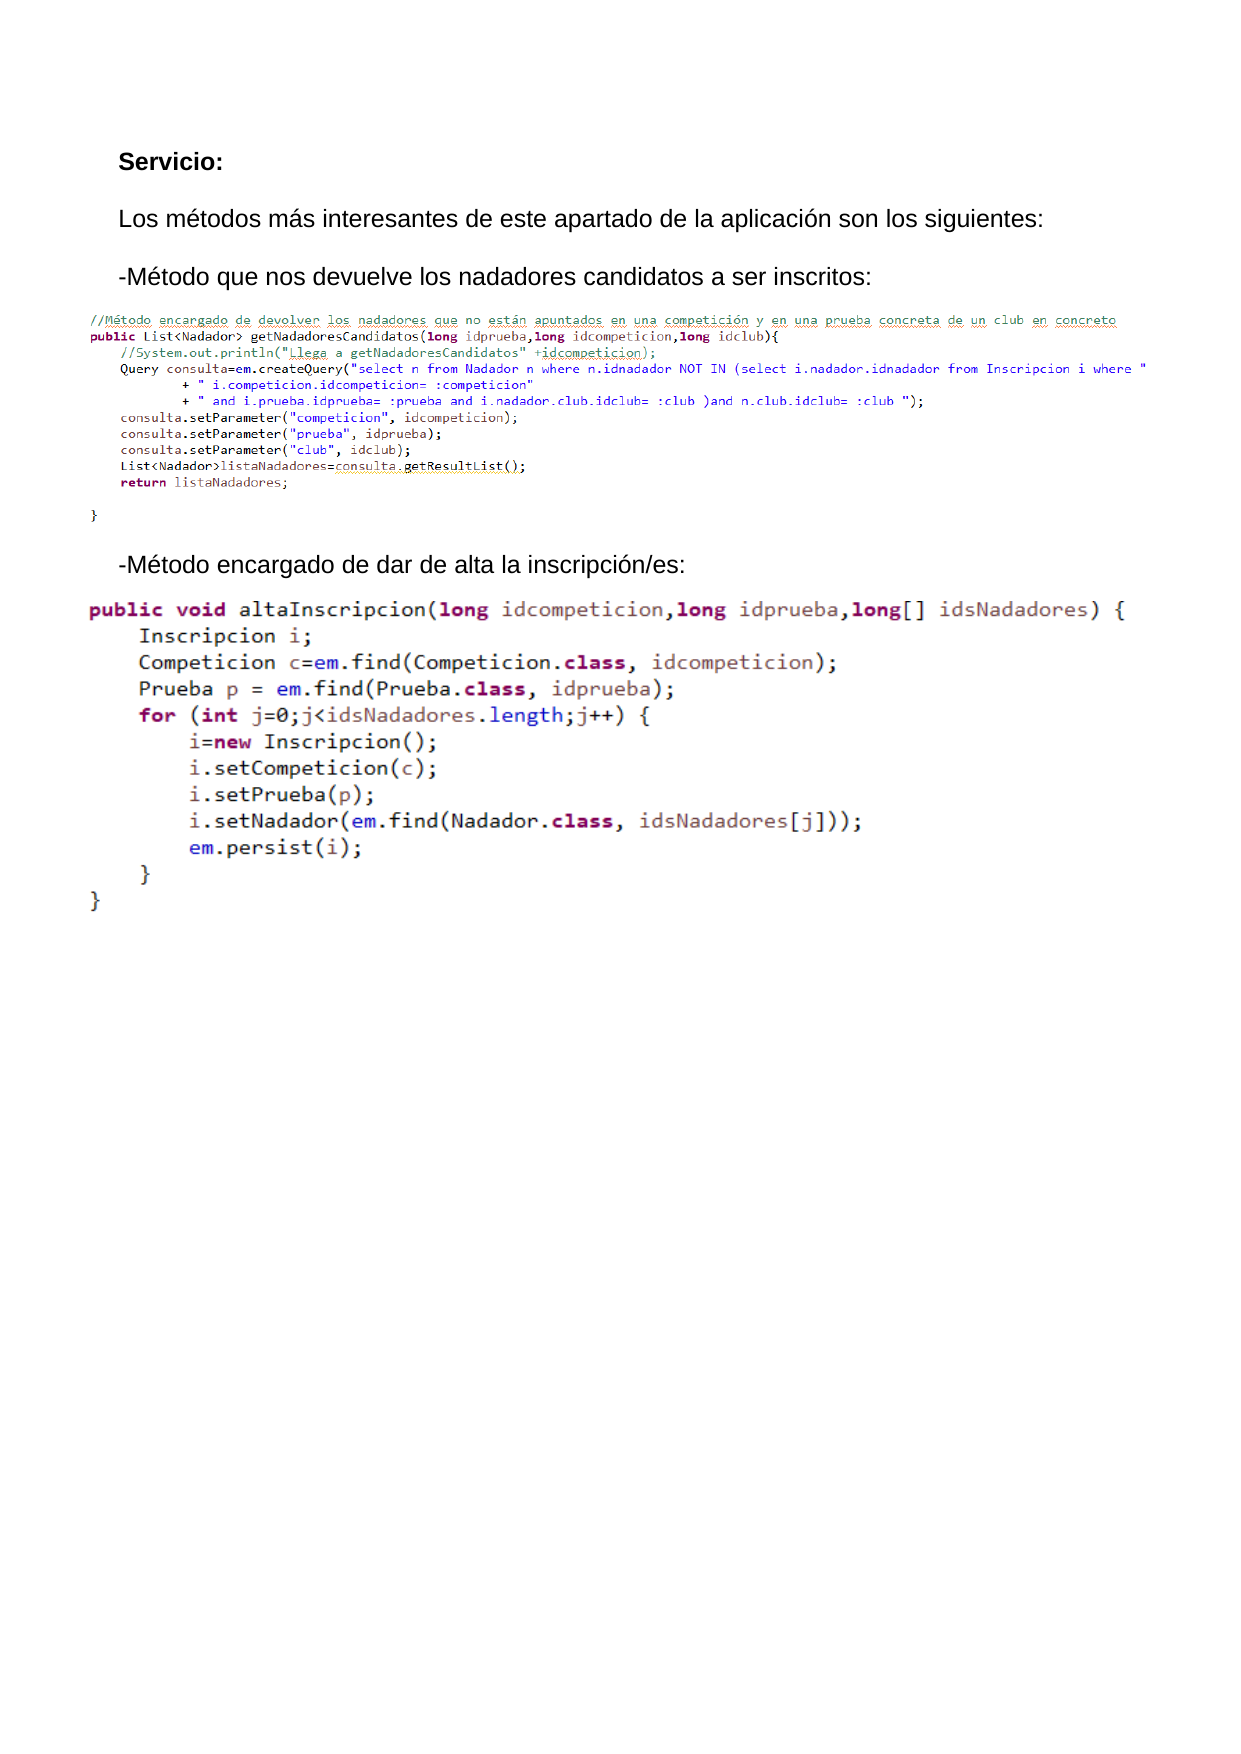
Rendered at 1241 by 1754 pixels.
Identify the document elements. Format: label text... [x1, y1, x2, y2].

text -Método que nos devuelve los nadadores candidatos a ser inscritos: [118, 262, 1122, 291]
text Los métodos más interesantes de este apartado de la aplicación son los siguientes: [118, 204, 1122, 233]
text Servicio: [118, 147, 1122, 176]
picture [86, 601, 1132, 914]
picture [86, 311, 1154, 522]
text -Método encargado de dar de alta la inscripción/es: [118, 550, 1122, 579]
